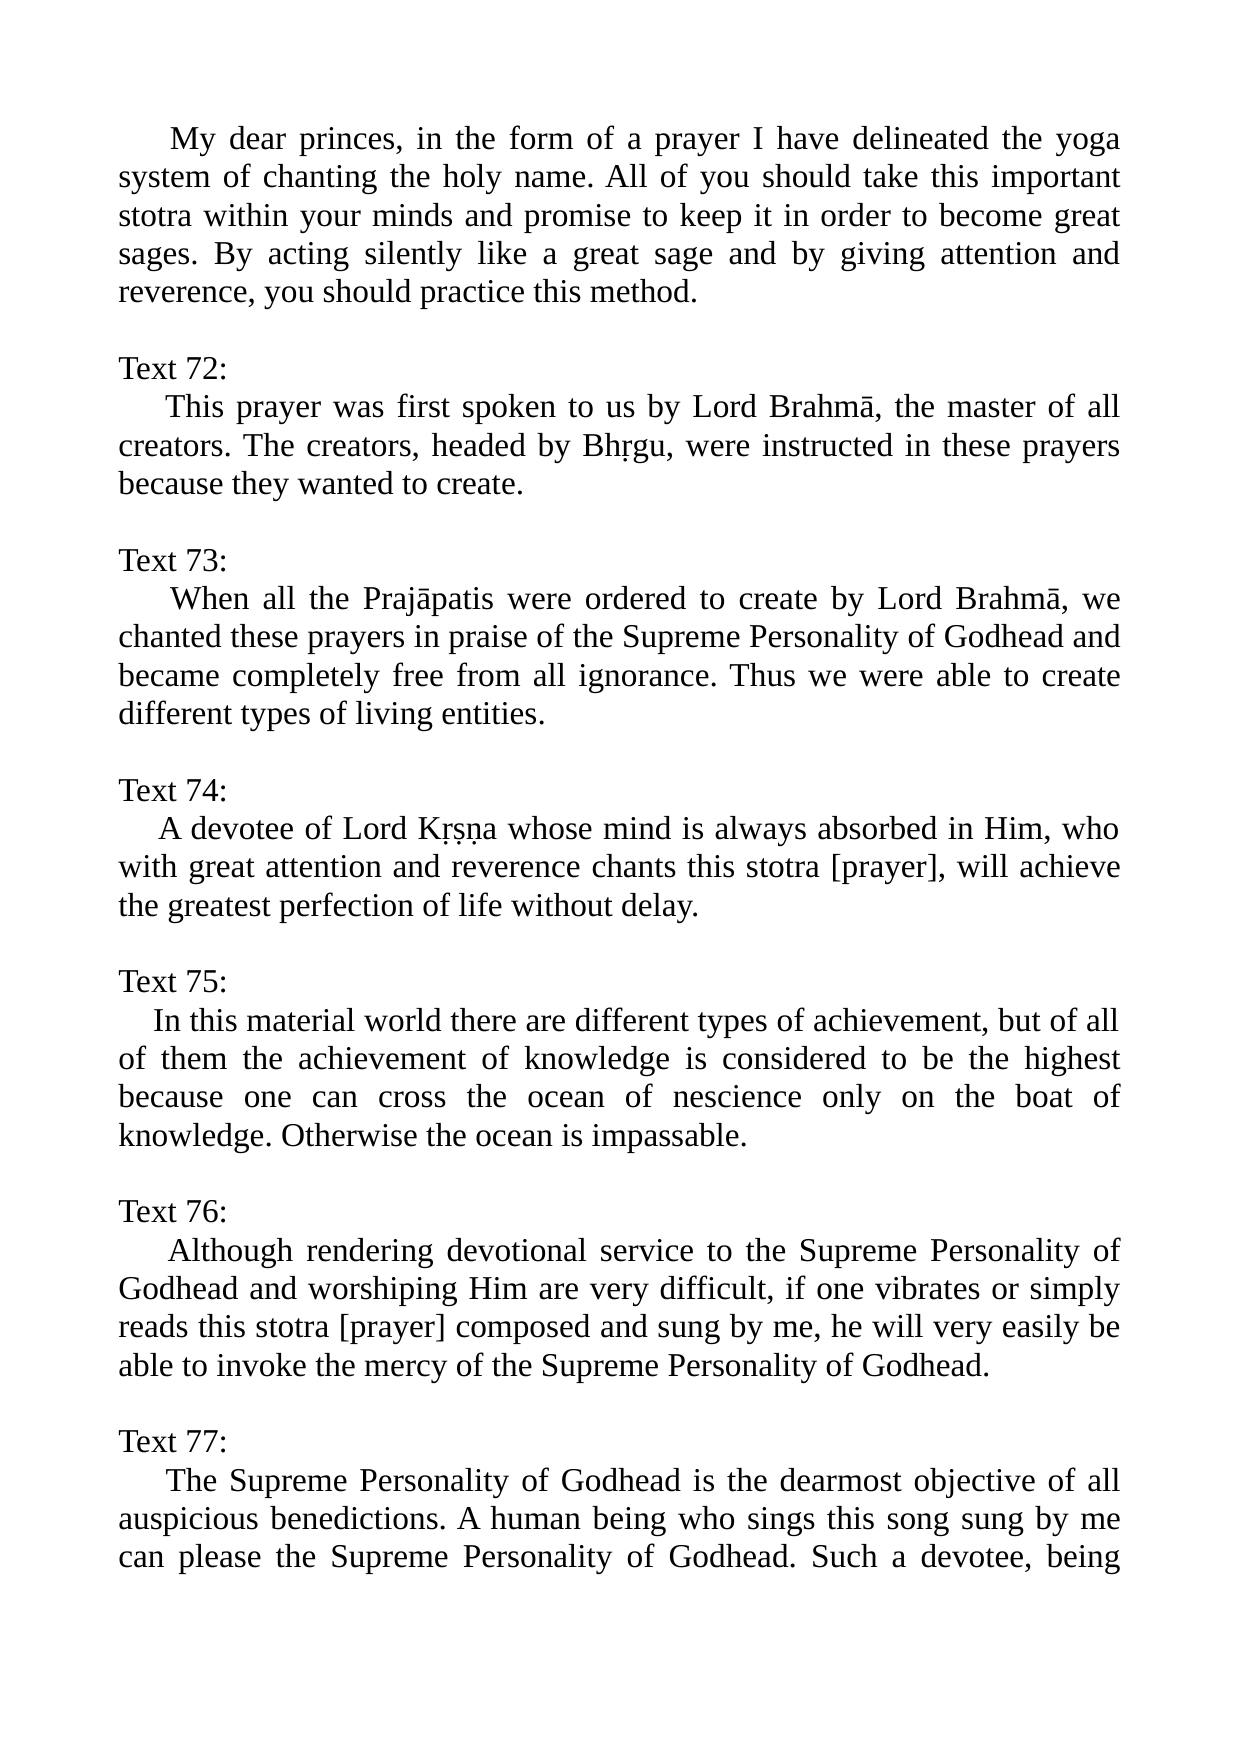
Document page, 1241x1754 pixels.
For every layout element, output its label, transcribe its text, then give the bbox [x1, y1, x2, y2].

text A devotee of Lord Kṛṣṇa whose mind is always absorbed in Him, who with great attention and reverence chants this stotra [prayer], will achieve the greatest perfection of life without delay. [118, 808, 1122, 923]
text Text 72: [118, 348, 1122, 386]
text This prayer was first spoken to us by Lord Brahmā, the master of all creators. The creators, headed by Bhṛgu, were instructed in these prayers because they wanted to create. [118, 386, 1122, 501]
text The Supreme Personality of Godhead is the dearmost objective of all auspicious benedictions. A human being who sings this song sung by me can please the Supreme Personality of Godhead. Such a devotee, being [118, 1460, 1122, 1575]
text Text 75: [118, 961, 1122, 1000]
text Although rendering devotional service to the Supreme Personality of Godhead and worshiping Him are very difficult, if one vibrates or simply reads this stotra [prayer] composed and sung by me, he will very easily be able to invoke the mercy of the Supreme Personality of Godhead. [118, 1230, 1122, 1383]
text In this material world there are different types of achievement, but of all of them the achievement of knowledge is considered to be the highest because one can cross the ocean of nescience only on the boat of knowledge. Otherwise the ocean is impassable. [118, 1000, 1122, 1153]
text Text 76: [118, 1191, 1122, 1230]
text Text 73: [118, 540, 1122, 578]
text When all the Prajāpatis were ordered to create by Lord Brahmā, we chanted these prayers in praise of the Supreme Personality of Godhead and became completely free from all ignorance. Thus we were able to create different types of living entities. [118, 578, 1122, 731]
text Text 74: [118, 770, 1122, 808]
text My dear princes, in the form of a prayer I have delineated the yoga system of chanting the holy name. All of you should take this important stotra within your minds and promise to keep it in order to become great sages. By acting silently like a great sage and by giving attention and reverence, you should practice this method. [118, 118, 1122, 310]
text Text 77: [118, 1421, 1122, 1460]
